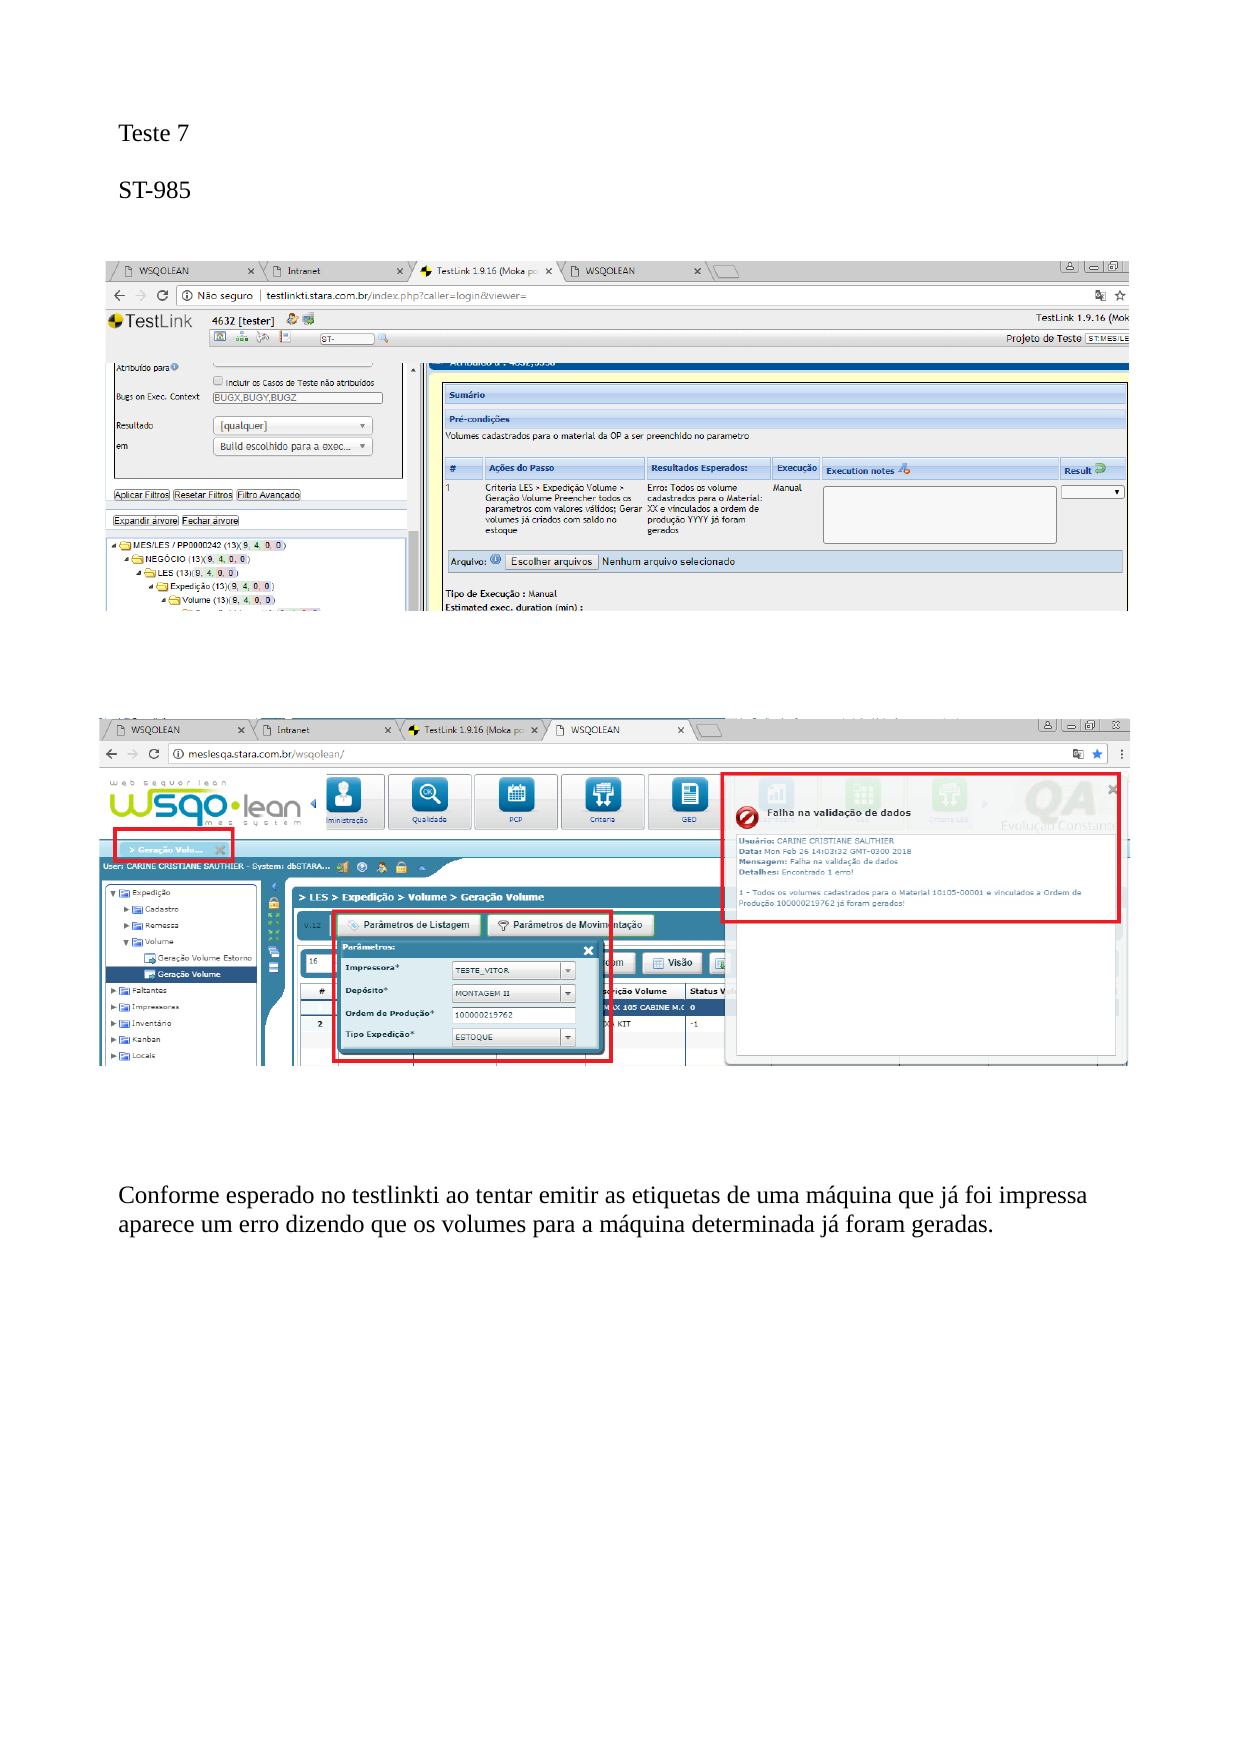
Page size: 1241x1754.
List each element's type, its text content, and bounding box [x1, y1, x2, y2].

text ST-985 [118, 176, 1122, 204]
picture [99, 718, 1131, 1066]
picture [105, 261, 1129, 611]
text Conforme esperado no testlinkti ao tentar emitir as etiquetas de uma máquina que já foi impressa aparece um erro dizendo que os volumes para a máquina determinada já foram geradas. [118, 1180, 1122, 1238]
text Teste 7 [118, 118, 1122, 147]
